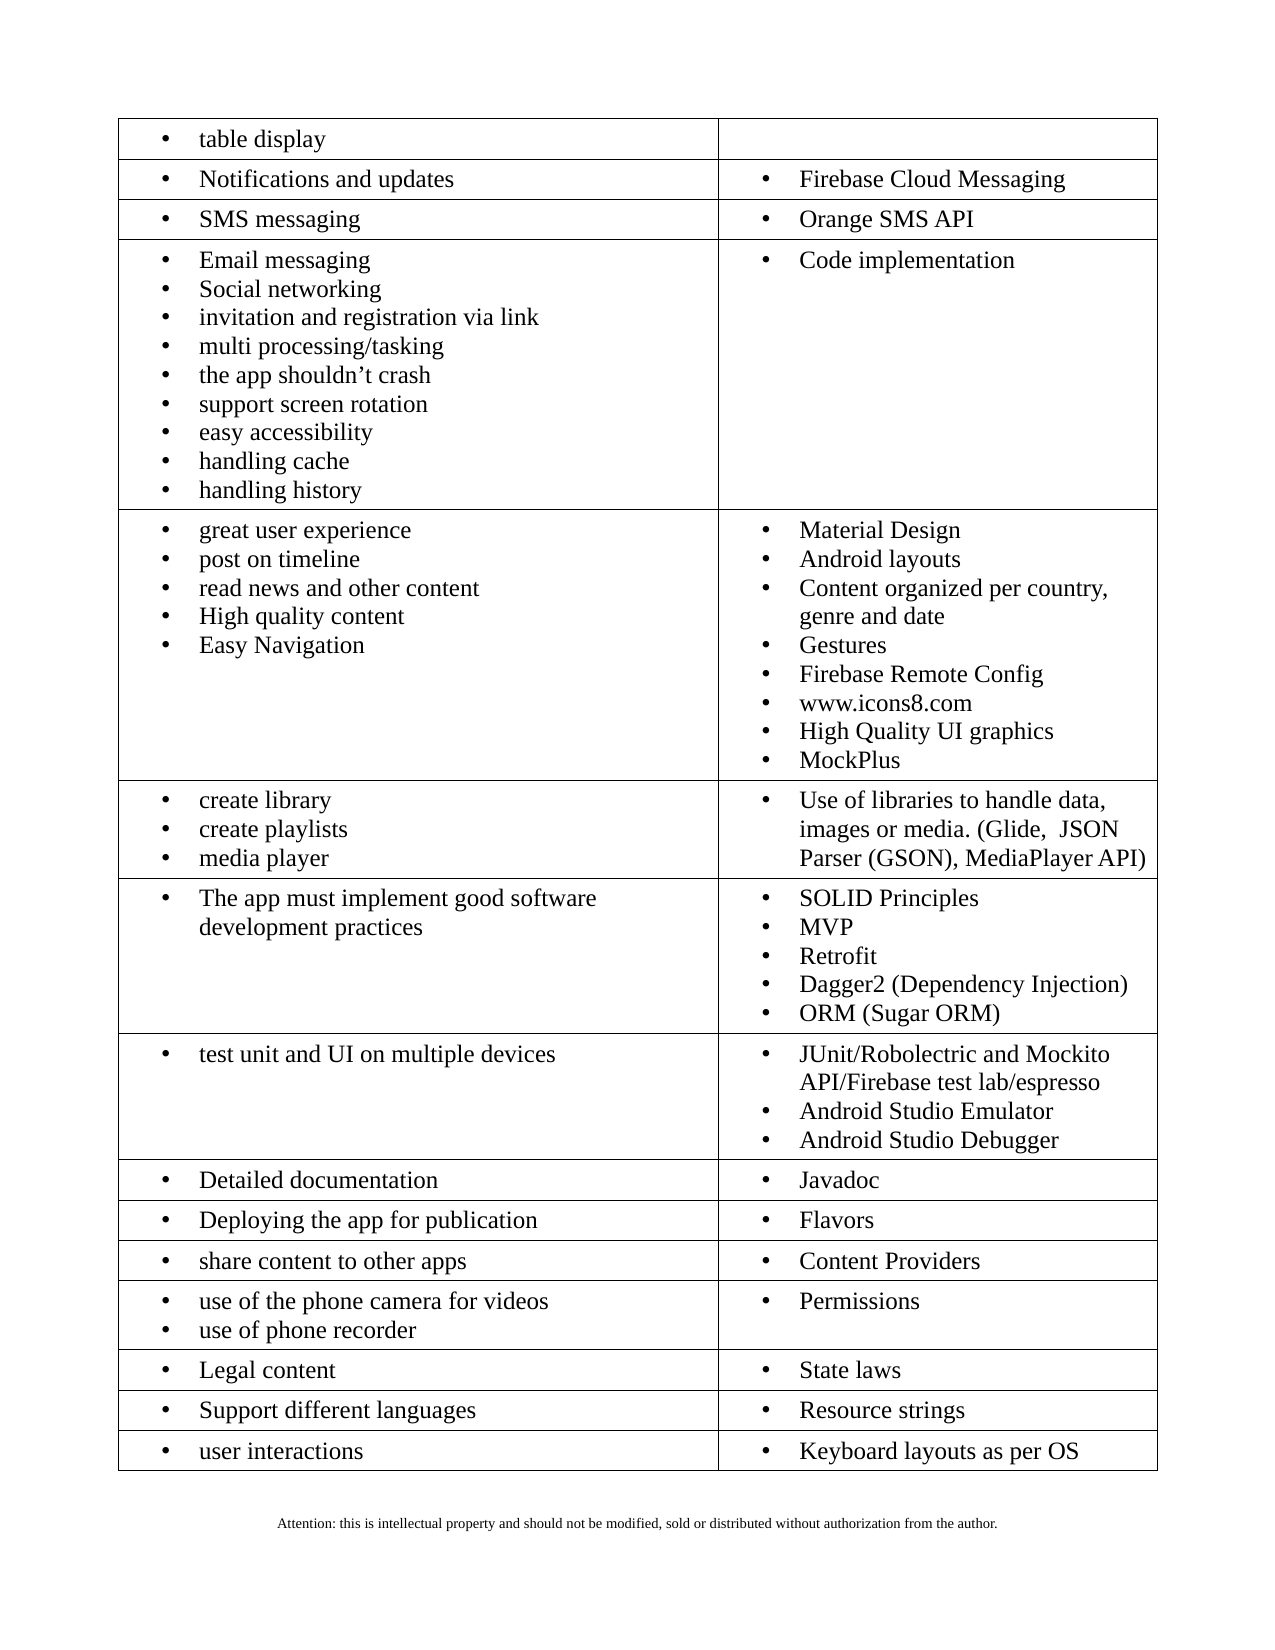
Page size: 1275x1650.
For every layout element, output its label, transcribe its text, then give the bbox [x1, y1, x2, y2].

table_cell State laws [719, 1350, 1157, 1390]
table_cell test unit and UI on multiple devices [119, 1034, 718, 1159]
table_cell SOLID Principles MVP Retrofit Dagger2 (Dependency Injection) ORM (Sugar ORM) [719, 879, 1157, 1033]
table_cell SMS messaging [119, 200, 718, 239]
table_cell The app must implement good software development practices [119, 879, 718, 1033]
table_cell Content Providers [719, 1241, 1157, 1280]
table_cell Code implementation [719, 240, 1157, 509]
table_cell user interactions [119, 1431, 718, 1470]
table_cell create library create playlists media player [119, 781, 718, 877]
table_cell Use of libraries to handle data, images or media. (Glide, JSON Parser (GSON), MediaPlayer API) [719, 781, 1157, 877]
table_cell Permissions [719, 1281, 1157, 1349]
table_cell [719, 119, 1157, 158]
table_cell Graph display table display [119, 119, 718, 158]
table_cell Support different languages [119, 1391, 718, 1430]
table_cell great user experience post on timeline read news and other content High quality content Easy Navigation [119, 510, 718, 780]
table_cell Notifications and updates [119, 160, 718, 199]
table_cell Material Design Android layouts Content organized per country, genre and date Gestures Firebase Remote Config www.icons8.com High Quality UI graphics MockPlus [719, 510, 1157, 780]
table_cell share content to other apps [119, 1241, 718, 1280]
table_cell JUnit/Robolectric and Mockito API/Firebase test lab/espresso Android Studio Emulator Android Studio Debugger [719, 1034, 1157, 1159]
table_cell Resource strings [719, 1391, 1157, 1430]
table_cell Email messaging Social networking invitation and registration via link multi processing/tasking the app shouldn’t crash support screen rotation easy accessibility handling cache handling history [119, 240, 718, 509]
table_cell Keyboard layouts as per OS [719, 1431, 1157, 1470]
table_cell Firebase Cloud Messaging [719, 160, 1157, 199]
table_cell Detailed documentation [119, 1160, 718, 1200]
table_cell Legal content [119, 1350, 718, 1390]
table_cell Orange SMS API [719, 200, 1157, 239]
table_cell Javadoc [719, 1160, 1157, 1200]
table_cell use of the phone camera for videos use of phone recorder [119, 1281, 718, 1349]
table_cell Flavors [719, 1201, 1157, 1240]
table_cell Deploying the app for publication [119, 1201, 718, 1240]
